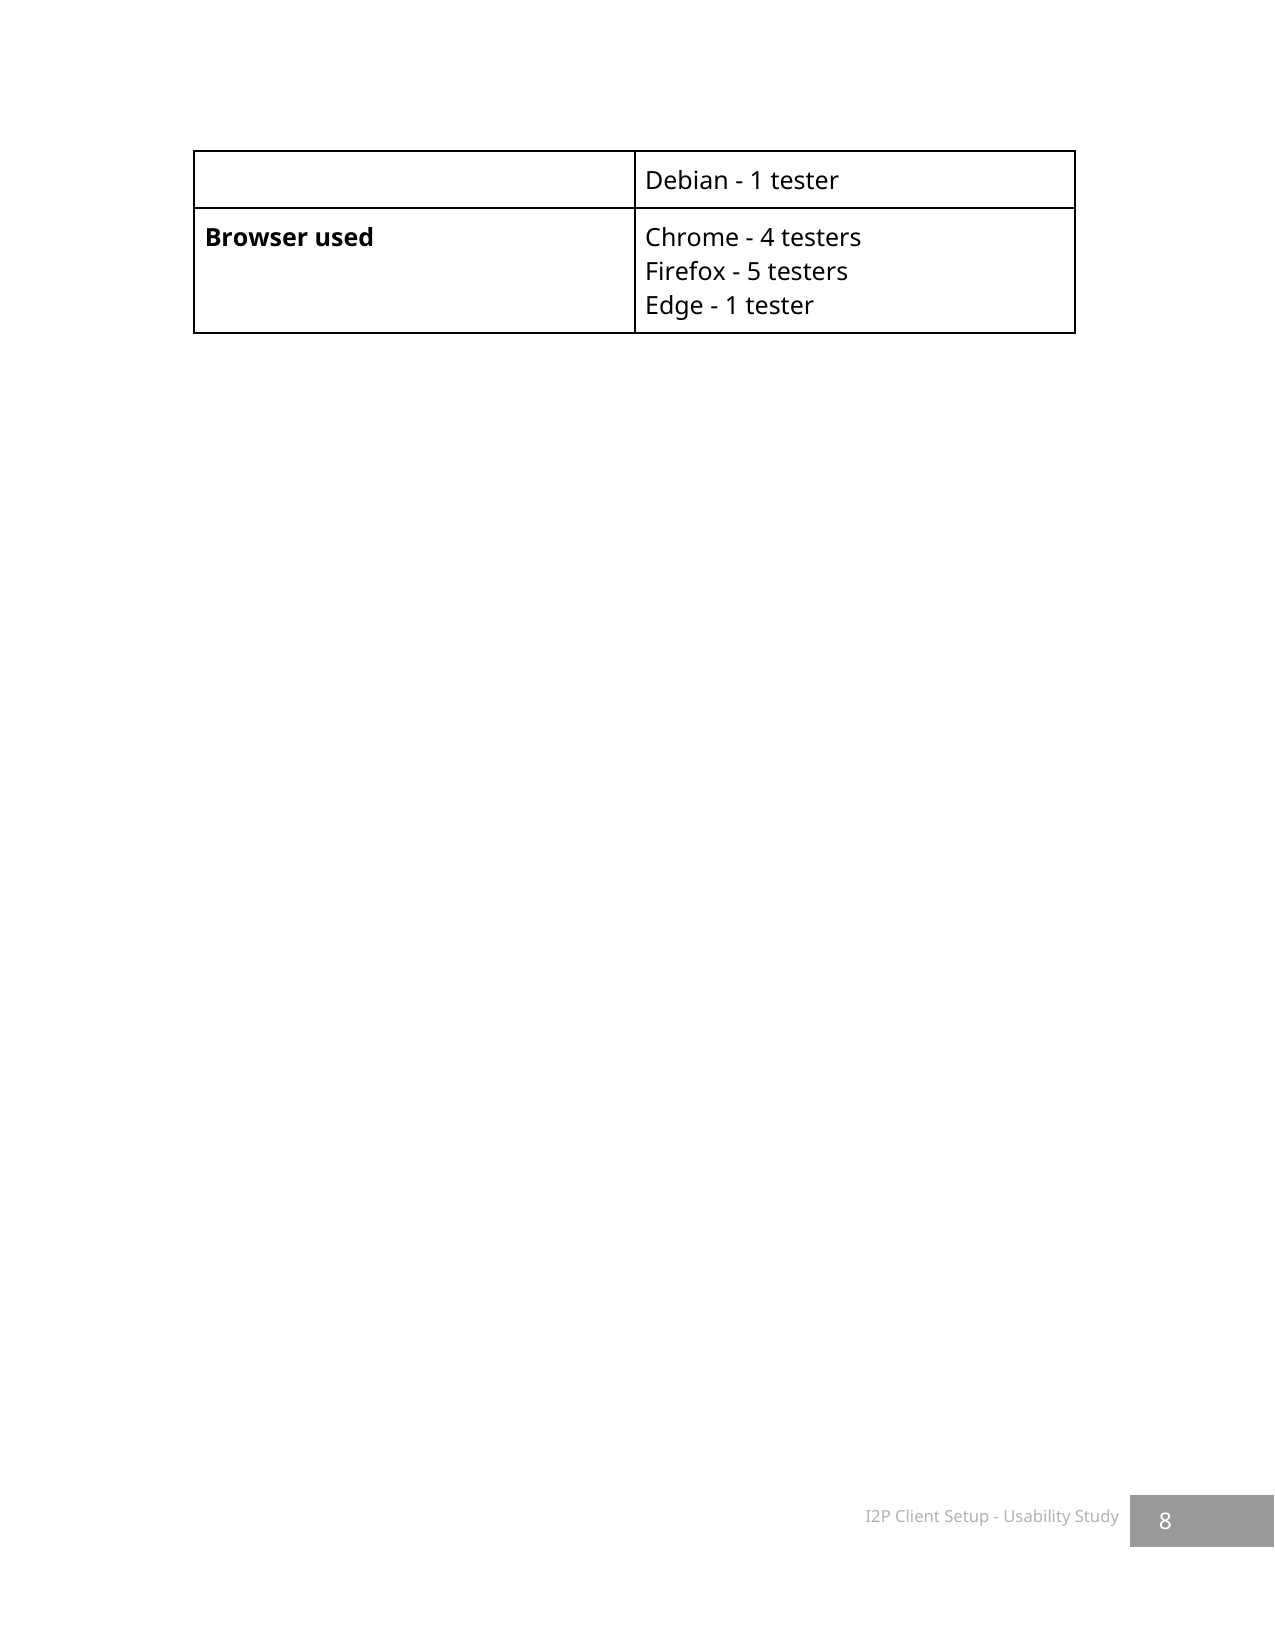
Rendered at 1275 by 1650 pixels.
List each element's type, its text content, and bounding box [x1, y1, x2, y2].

table_cell Chrome - 4 testers Firefox - 5 testers Edge - 1 tester [636, 209, 1074, 332]
table_cell Browser used [195, 209, 634, 332]
table_cell Debian - 1 tester [636, 152, 1074, 207]
table_cell [195, 152, 634, 207]
